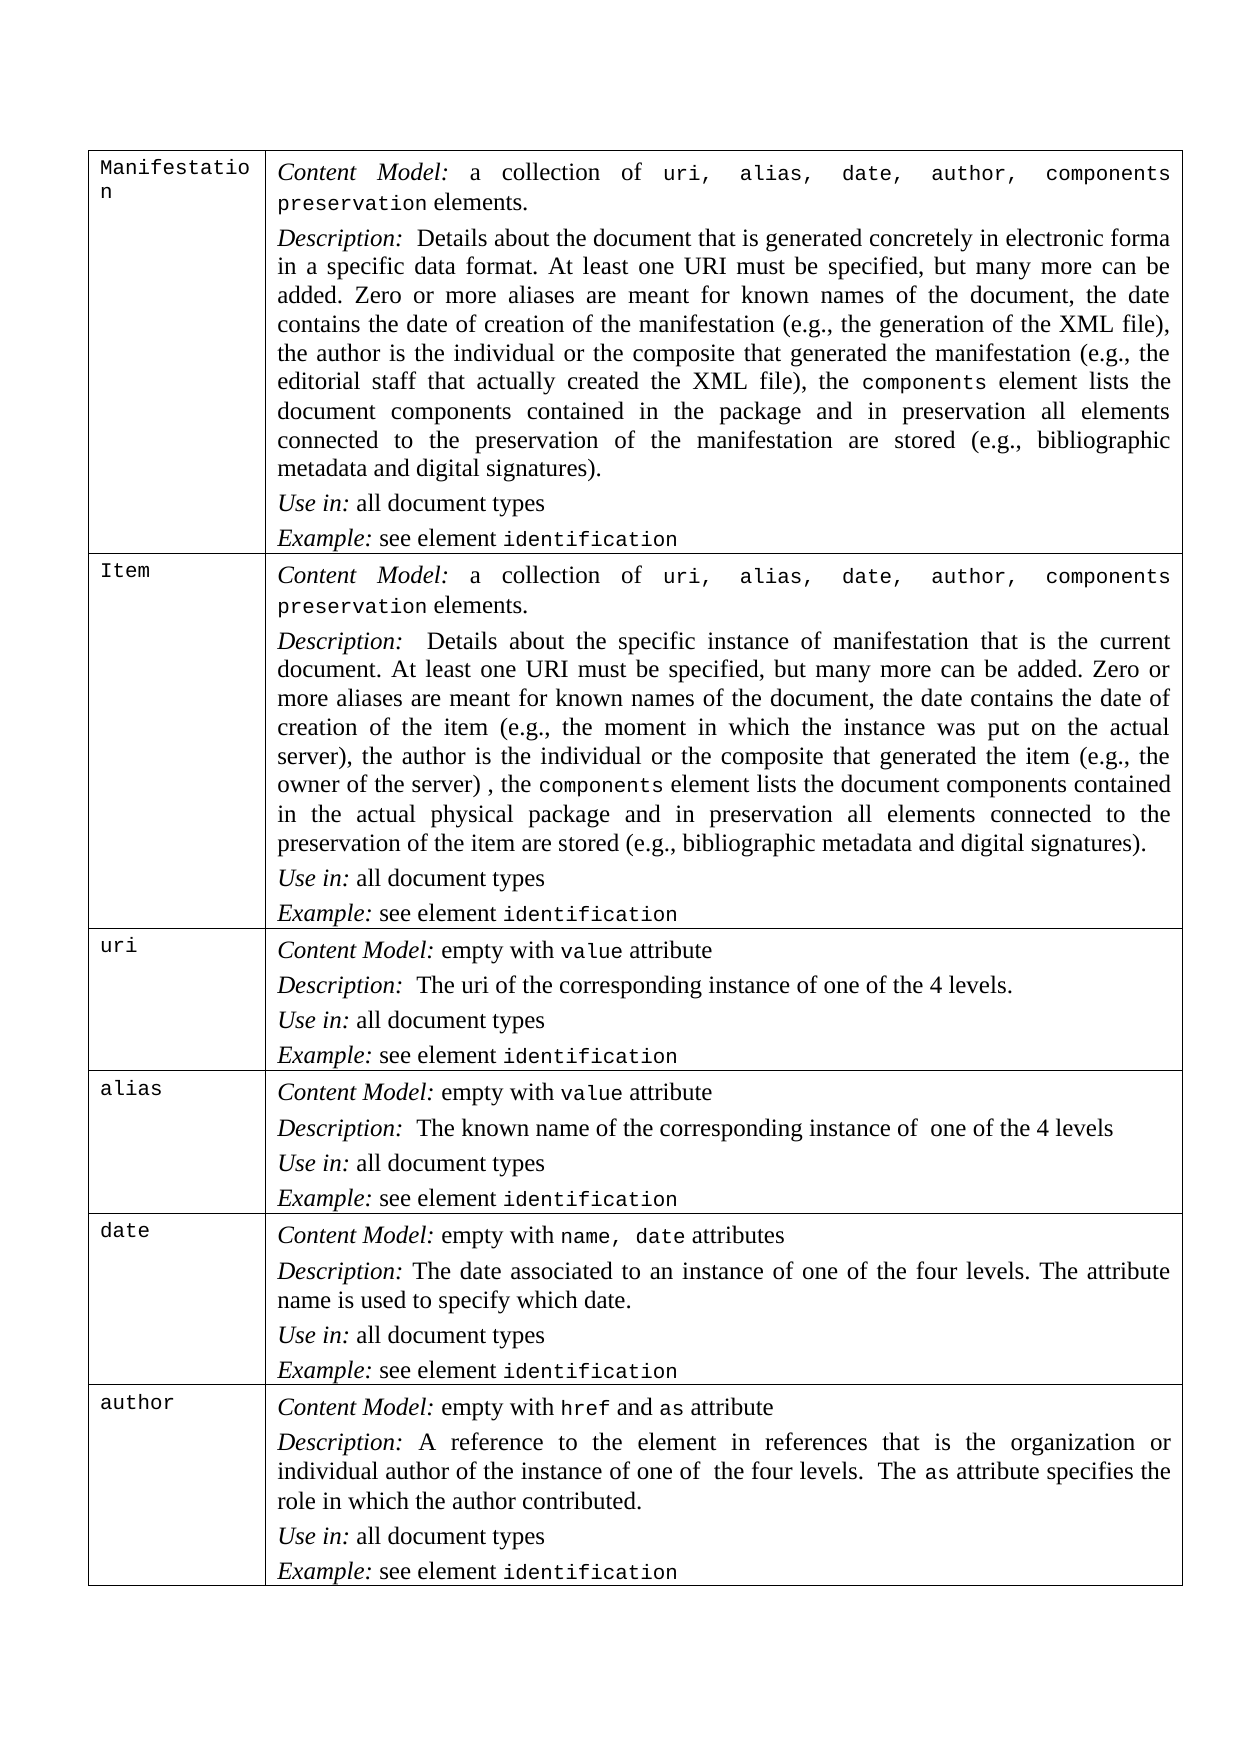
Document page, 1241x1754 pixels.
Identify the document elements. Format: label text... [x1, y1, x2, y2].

table_cell Content Model: empty with value attribute Description: The known name of the corresponding instance of one of the 4 levels Use in: all document types Example: see element identification [266, 1071, 1182, 1213]
table_cell author [89, 1385, 265, 1585]
table_cell Content Model: empty with name, date attributes Description: The date associated to an instance of one of the four levels. The attribute name is used to specify which date. Use in: all document types Example: see element identification [266, 1214, 1182, 1384]
table_cell Content Model: a collection of uri, alias, date, author, components preservation elements. Description: Details about the document that is generated concretely in electronic forma in a specific data format. At least one URI must be specified, but many more can be added. Zero or more aliases are meant for known names of the document, the date contains the date of creation of the manifestation (e.g., the generation of the XML file), the author is the individual or the composite that generated the manifestation (e.g., the editorial staff that actually created the XML file), the components element lists the document components contained in the package and in preservation all elements connected to the preservation of the manifestation are stored (e.g., bibliographic metadata and digital signatures). Use in: all document types Example: see element identification [266, 151, 1182, 553]
table_cell alias [89, 1071, 265, 1213]
table_cell uri [89, 929, 265, 1070]
table_cell Content Model: empty with value attribute Description: The uri of the corresponding instance of one of the 4 levels. Use in: all document types Example: see element identification [266, 929, 1182, 1070]
table_cell Content Model: a collection of uri, alias, date, author, components preservation elements. Description: Details about the specific instance of manifestation that is the current document. At least one URI must be specified, but many more can be added. Zero or more aliases are meant for known names of the document, the date contains the date of creation of the item (e.g., the moment in which the instance was put on the actual server), the author is the individual or the composite that generated the item (e.g., the owner of the server) , the components element lists the document components contained in the actual physical package and in preservation all elements connected to the preservation of the item are stored (e.g., bibliographic metadata and digital signatures). Use in: all document types Example: see element identification [266, 554, 1182, 927]
table_cell Manifestation [89, 151, 265, 553]
table_cell Item [89, 554, 265, 927]
table_cell date [89, 1214, 265, 1384]
table_cell Content Model: empty with href and as attribute Description: A reference to the element in references that is the organization or individual author of the instance of one of the four levels. The as attribute specifies the role in which the author contributed. Use in: all document types Example: see element identification [266, 1385, 1182, 1585]
